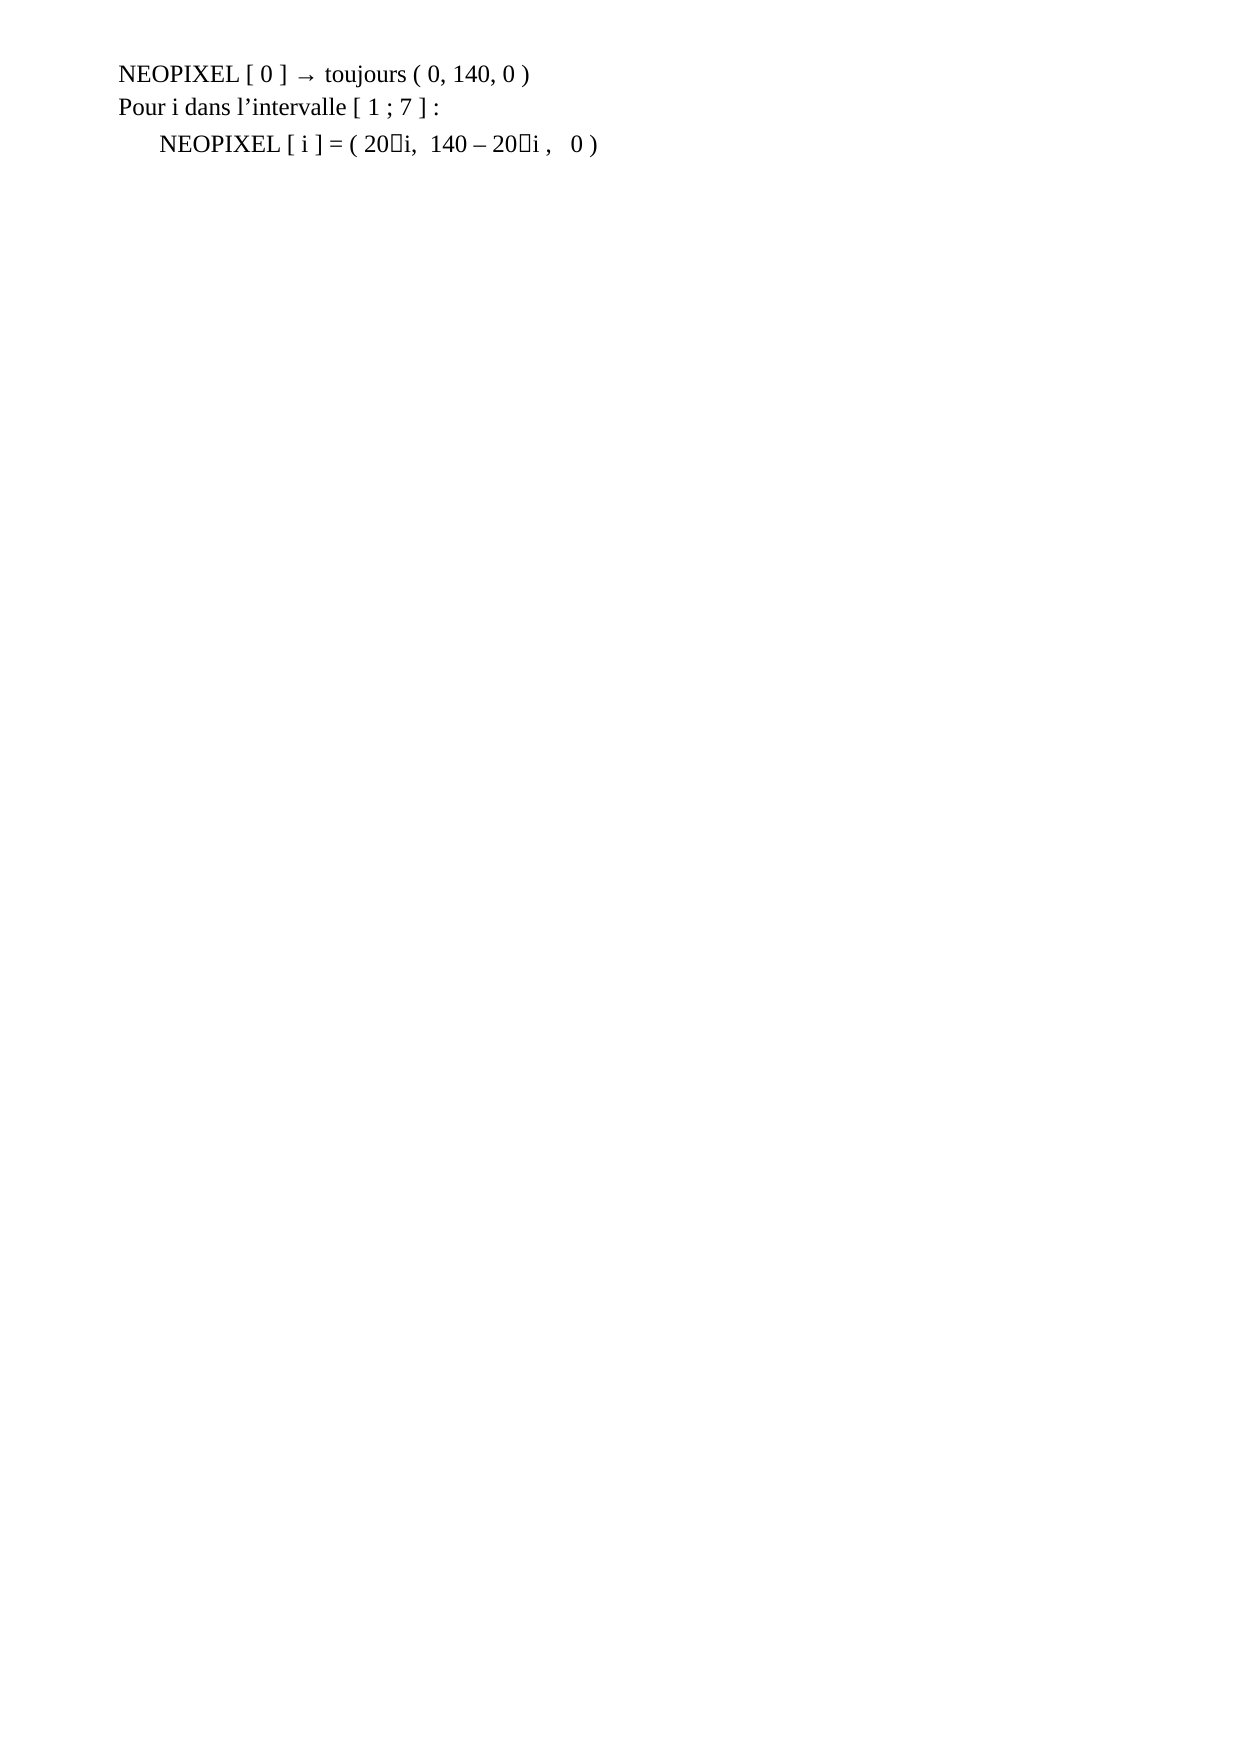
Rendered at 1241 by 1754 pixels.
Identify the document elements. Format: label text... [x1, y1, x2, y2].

text NEOPIXEL [ 0 ] → toujours ( 0, 140, 0 ) Pour i dans l’intervalle [ 1 ; 7 ] : NEOPIXEL [ i ] = ( 20i, 140 – 20i , 0 ) [118, 59, 1181, 160]
